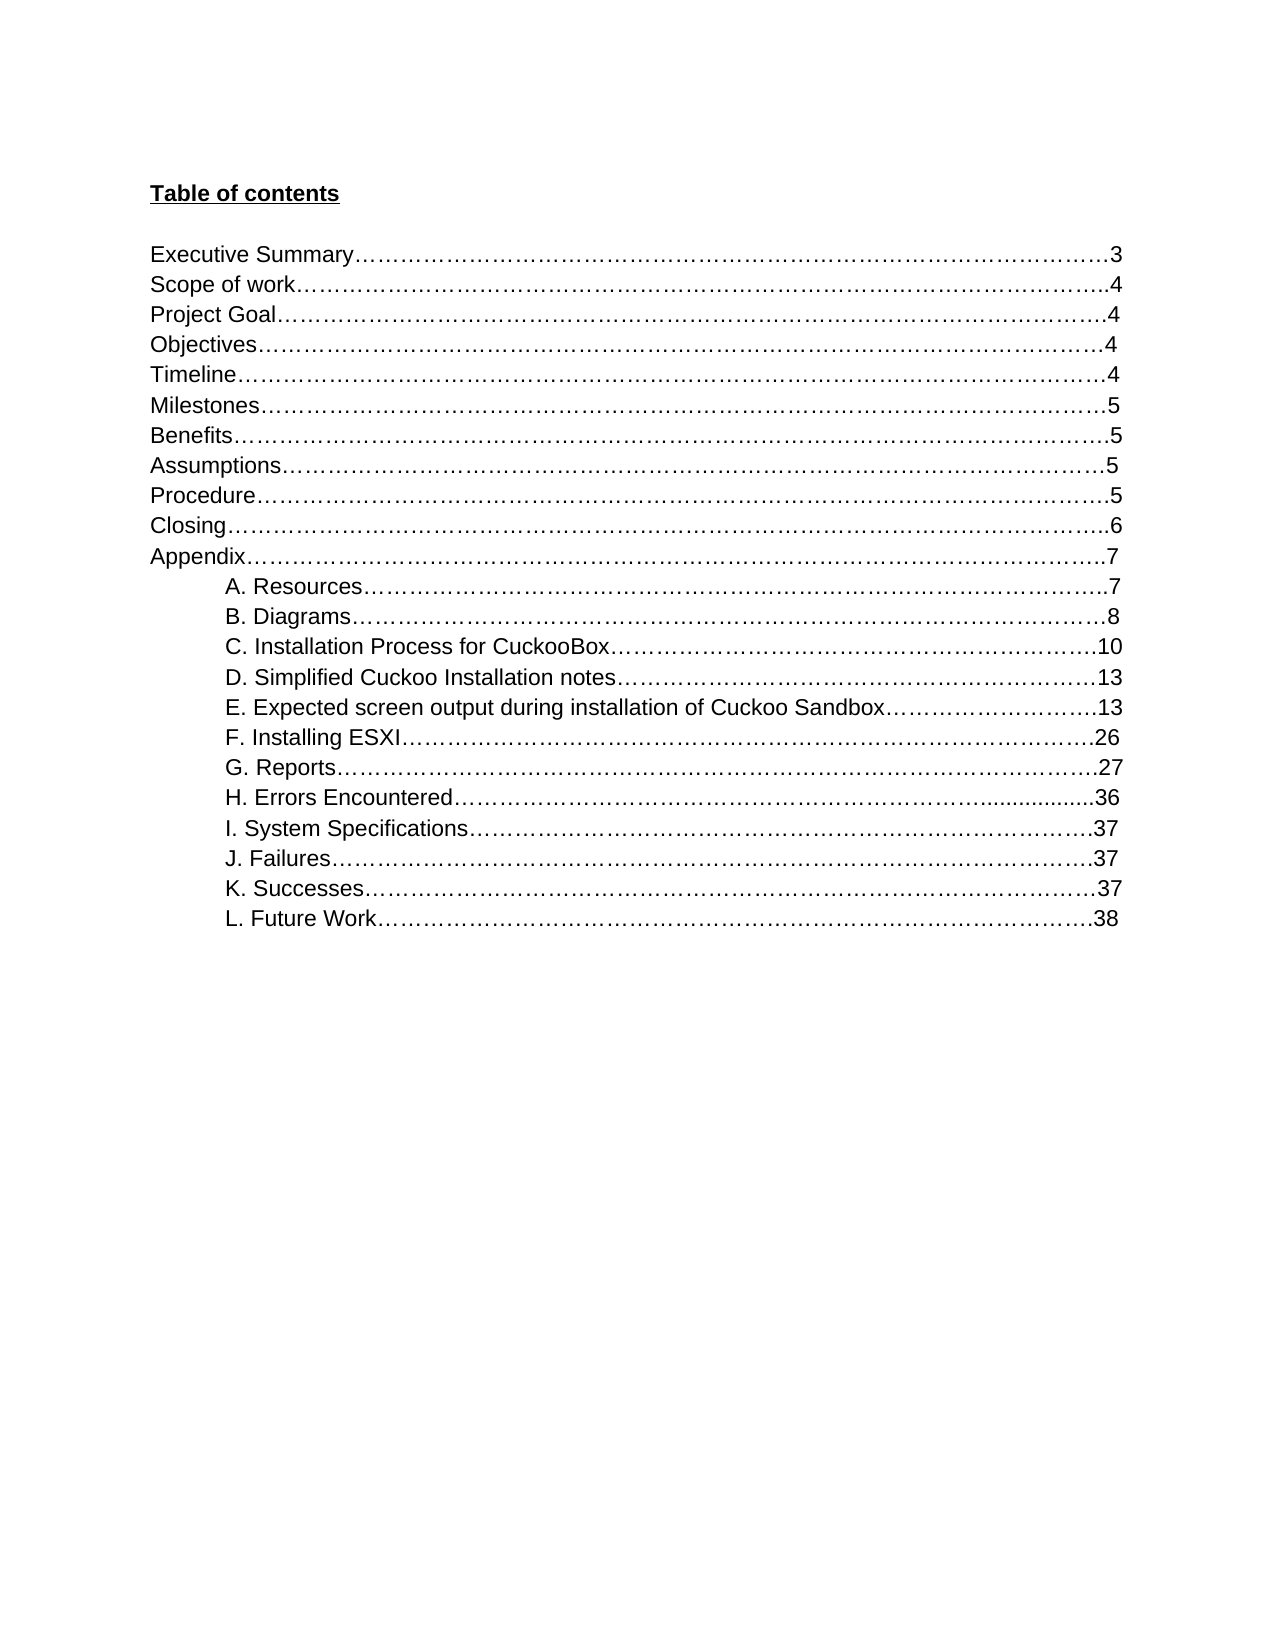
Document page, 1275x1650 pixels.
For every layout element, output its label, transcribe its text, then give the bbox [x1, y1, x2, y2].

text F. Installing ESXI……………………………………………………………………………….26 [150, 724, 1125, 750]
text G. Reports……………………………………………………………………………………….27 [150, 754, 1125, 781]
text Procedure………………………………………………………………………………………………….5 [150, 482, 1125, 509]
text Executive Summary………………………………………………………………………………………3 [150, 241, 1125, 267]
text A. Resources……………………………………………………………………………………..7 [150, 573, 1125, 599]
text Table of contents [150, 180, 1125, 207]
text H. Errors Encountered……………………………………………………………..................36 [150, 784, 1125, 811]
text Objectives…………………………………………………………………………………………………4 [150, 331, 1125, 358]
text Closing……………………………………………………………………………………………………..6 [150, 512, 1125, 539]
text I. System Specifications……………………………………………………………………….37 [150, 814, 1125, 841]
text Scope of work……………………………………………………………………………………………..4 [150, 271, 1125, 297]
text C. Installation Process for CuckooBox……………………………………………………….10 [150, 633, 1125, 660]
text Project Goal……………………………………………………………………………………………….4 [150, 301, 1125, 327]
text Milestones…………………………………………………………………………………………………5 [150, 392, 1125, 418]
text D. Simplified Cuckoo Installation notes………………………………………………………13 [150, 663, 1125, 690]
text Timeline……………………………………………………………………………………………………4 [150, 361, 1125, 388]
text Appendix…………………………………………………………………………………………………..7 [150, 543, 1125, 569]
text J. Failures……………………………………………………………………………………….37 [150, 845, 1125, 871]
text Assumptions………………………………………………………………………………………………5 [150, 452, 1125, 478]
text L. Future Work………………………………………………………………………………….38 [150, 905, 1125, 932]
text B. Diagrams………………………………………………………………………………………8 [150, 603, 1125, 629]
text Benefits…………………………………………………………………………………………………….5 [150, 422, 1125, 448]
text E. Expected screen output during installation of Cuckoo Sandbox……………………….13 [150, 694, 1125, 720]
text K. Successes……………………………………………………………………………………37 [150, 875, 1125, 901]
